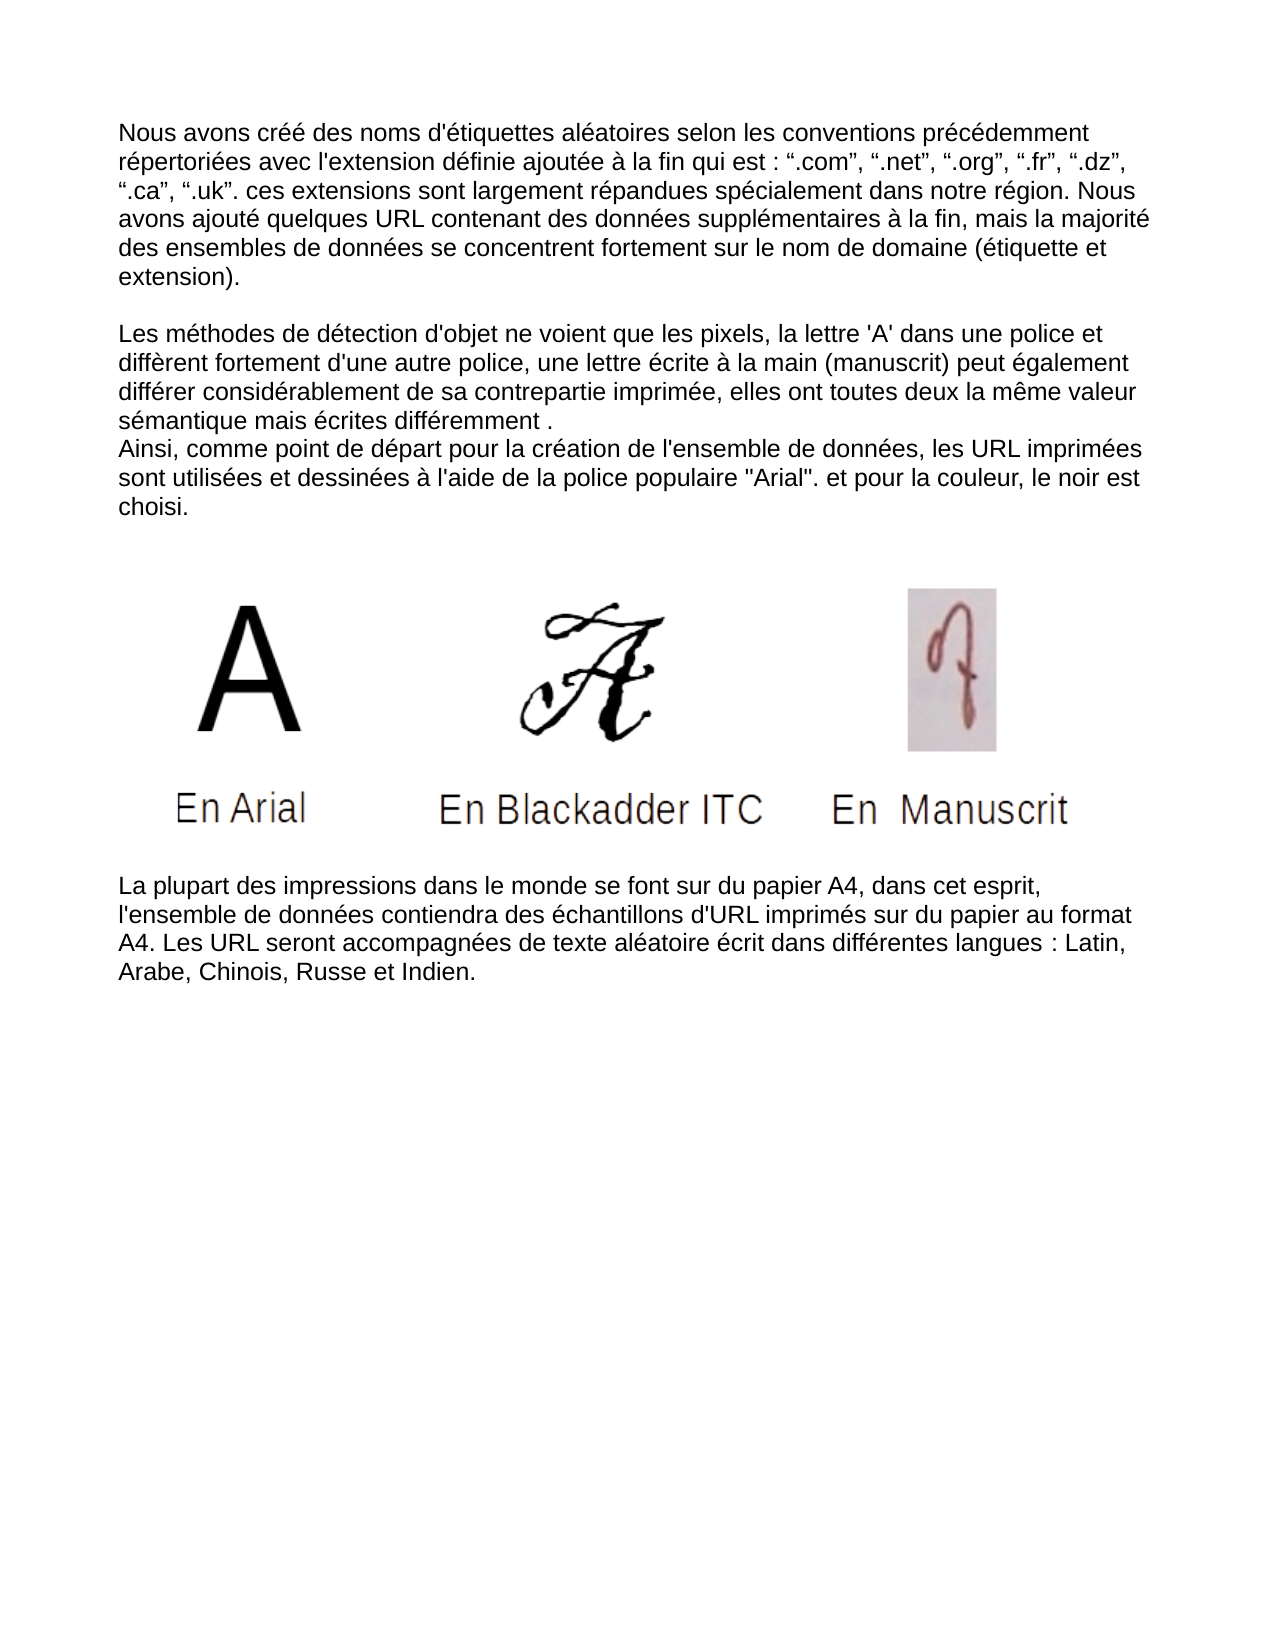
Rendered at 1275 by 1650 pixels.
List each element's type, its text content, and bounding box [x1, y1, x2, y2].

text Ainsi, comme point de départ pour la création de l'ensemble de données, les URL imprimées sont utilisées et dessinées à l'aide de la police populaire "Arial". et pour la couleur, le noir est choisi. [118, 434, 1157, 521]
text Les méthodes de détection d'objet ne voient que les pixels, la lettre 'A' dans une police et diffèrent fortement d'une autre police, une lettre écrite à la main (manuscrit) peut également différer considérablement de sa contrepartie imprimée, elles ont toutes deux la même valeur sémantique mais écrites différemment . [118, 319, 1157, 434]
text Nous avons créé des noms d'étiquettes aléatoires selon les conventions précédemment répertoriées avec l'extension définie ajoutée à la fin qui est : “.com”, “.net”, “.org”, “.fr”, “.dz”, “.ca”, “.uk”. ces extensions sont largement répandues spécialement dans notre région. Nous avons ajouté quelques URL contenant des données supplémentaires à la fin, mais la majorité des ensembles de données se concentrent fortement sur le nom de domaine (étiquette et extension). [118, 118, 1157, 291]
picture [177, 587, 1069, 826]
text La plupart des impressions dans le monde se font sur du papier A4, dans cet esprit, l'ensemble de données contiendra des échantillons d'URL imprimés sur du papier au format A4. Les URL seront accompagnées de texte aléatoire écrit dans différentes langues : Latin, Arabe, Chinois, Russe et Indien. [118, 871, 1157, 986]
